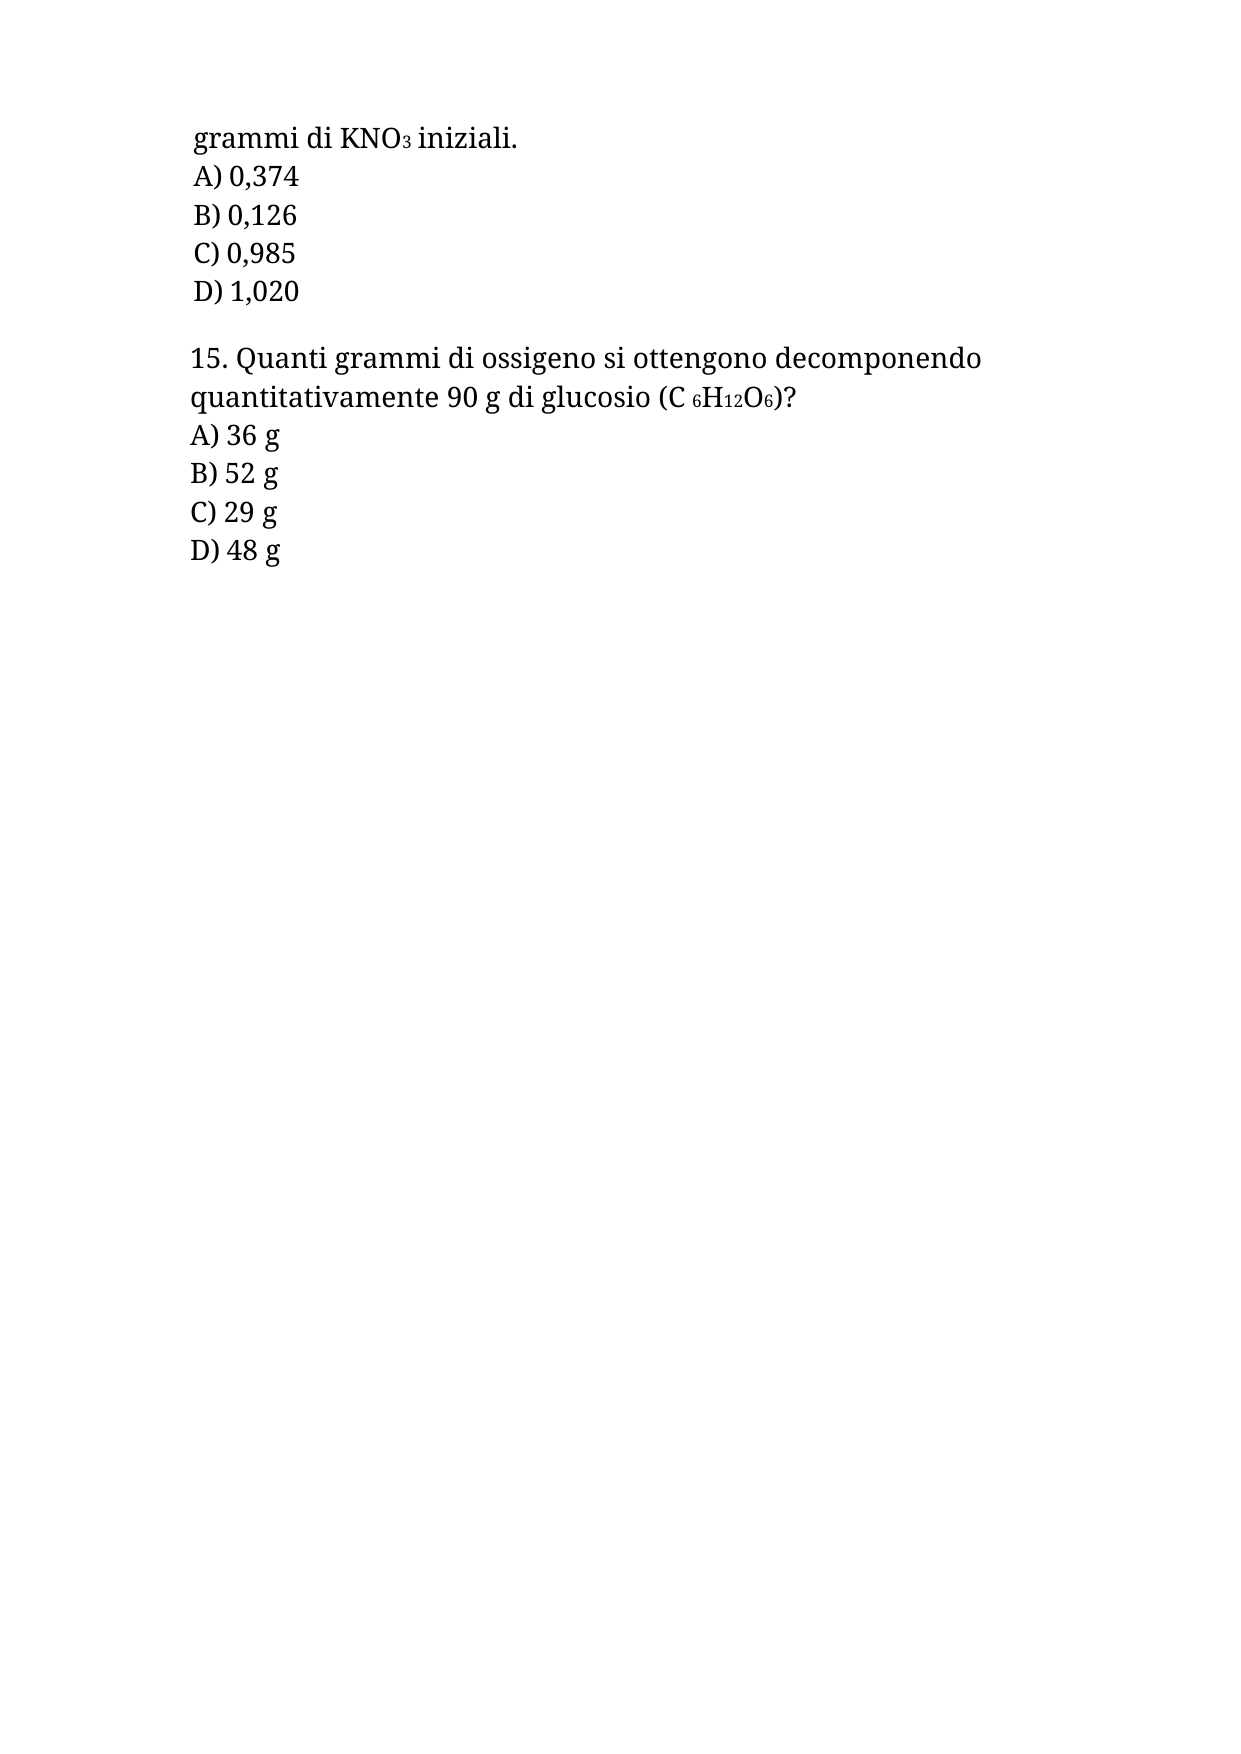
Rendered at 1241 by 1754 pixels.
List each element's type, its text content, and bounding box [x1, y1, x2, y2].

text 15. Quanti grammi di ossigeno si ottengono decomponendo quantitativamente 90 g di glucosio (C 6H12O6)? A) 36 g B) 52 g C) 29 g D) 48 g [190, 338, 1122, 568]
list grammi di KNO3 iniziali. A) 0,374 B) 0,126 C) 0,985 D) 1,020 [156, 118, 1122, 310]
